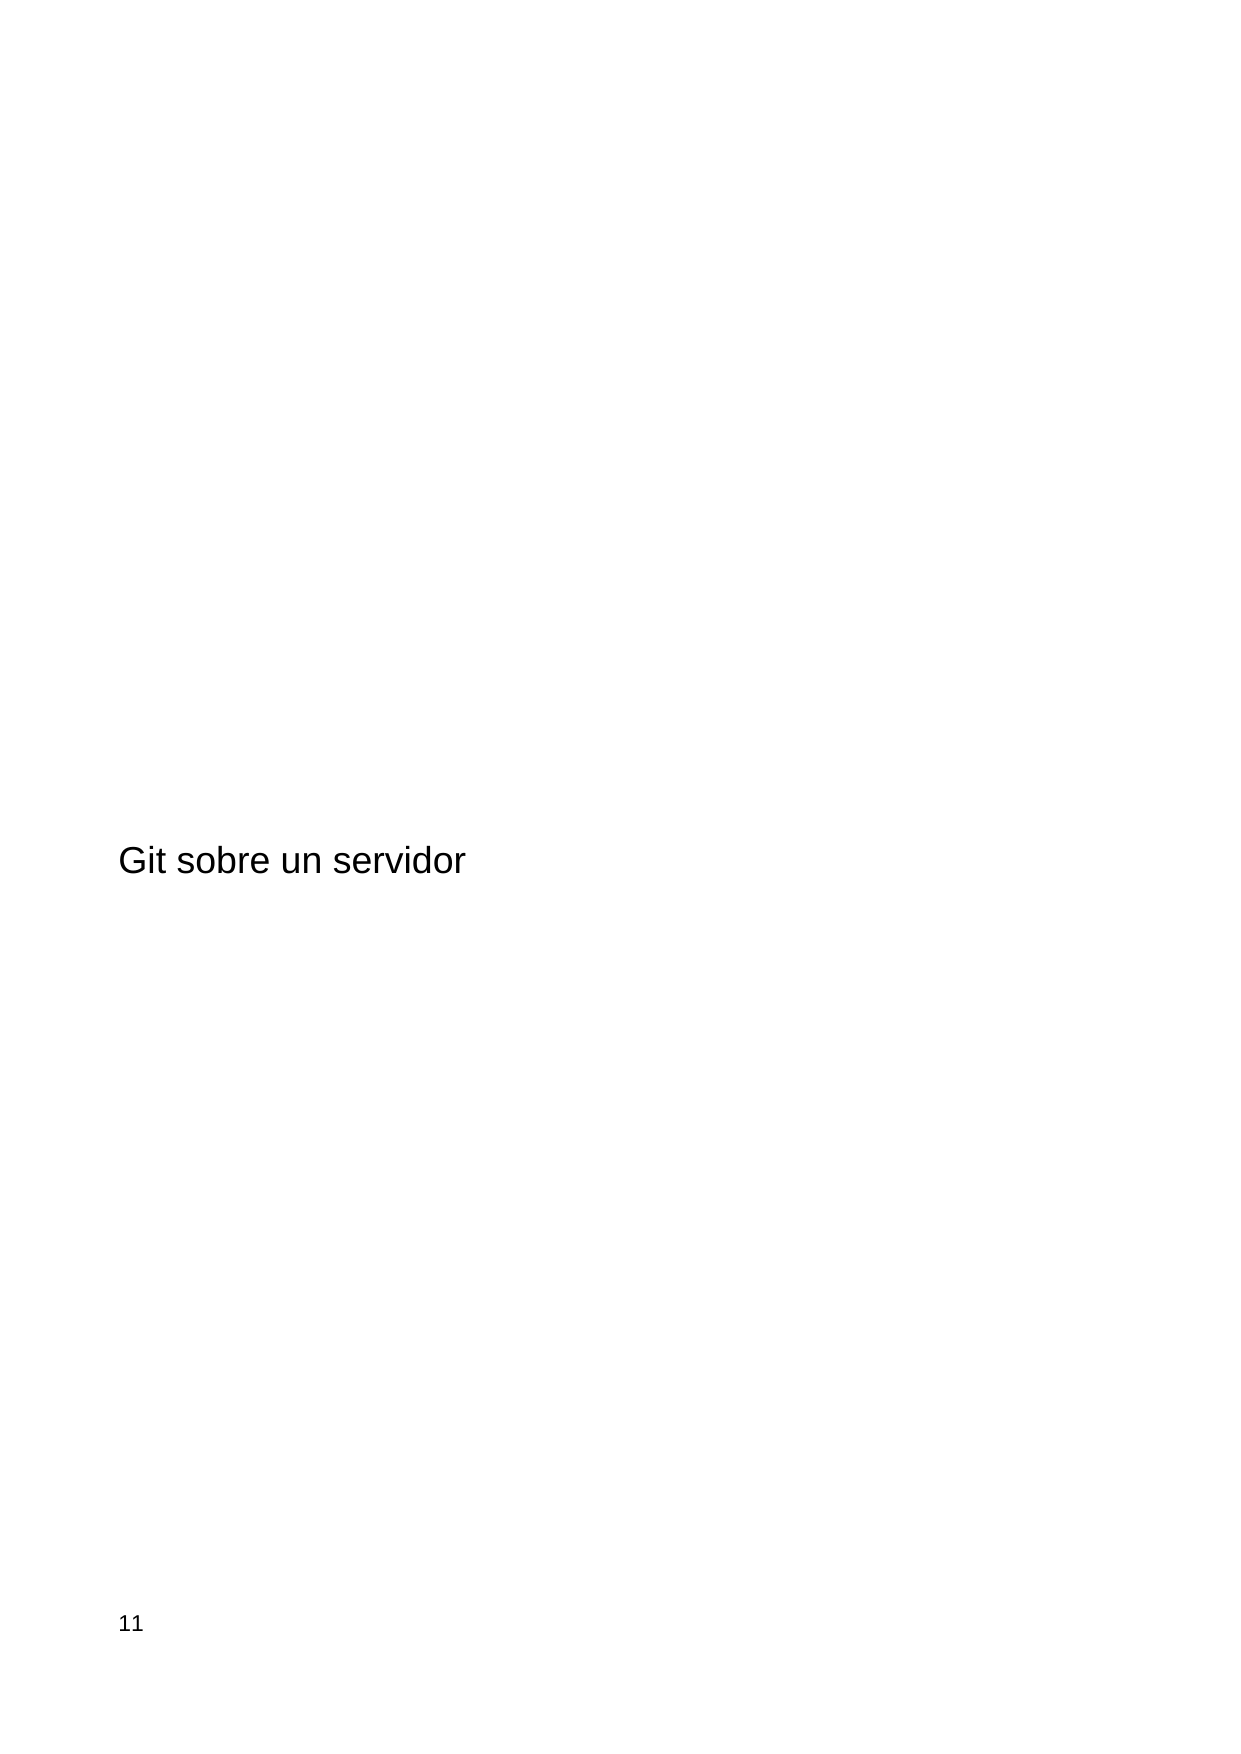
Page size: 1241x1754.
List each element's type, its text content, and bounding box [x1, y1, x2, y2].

text Git sobre un servidor [118, 840, 1098, 882]
